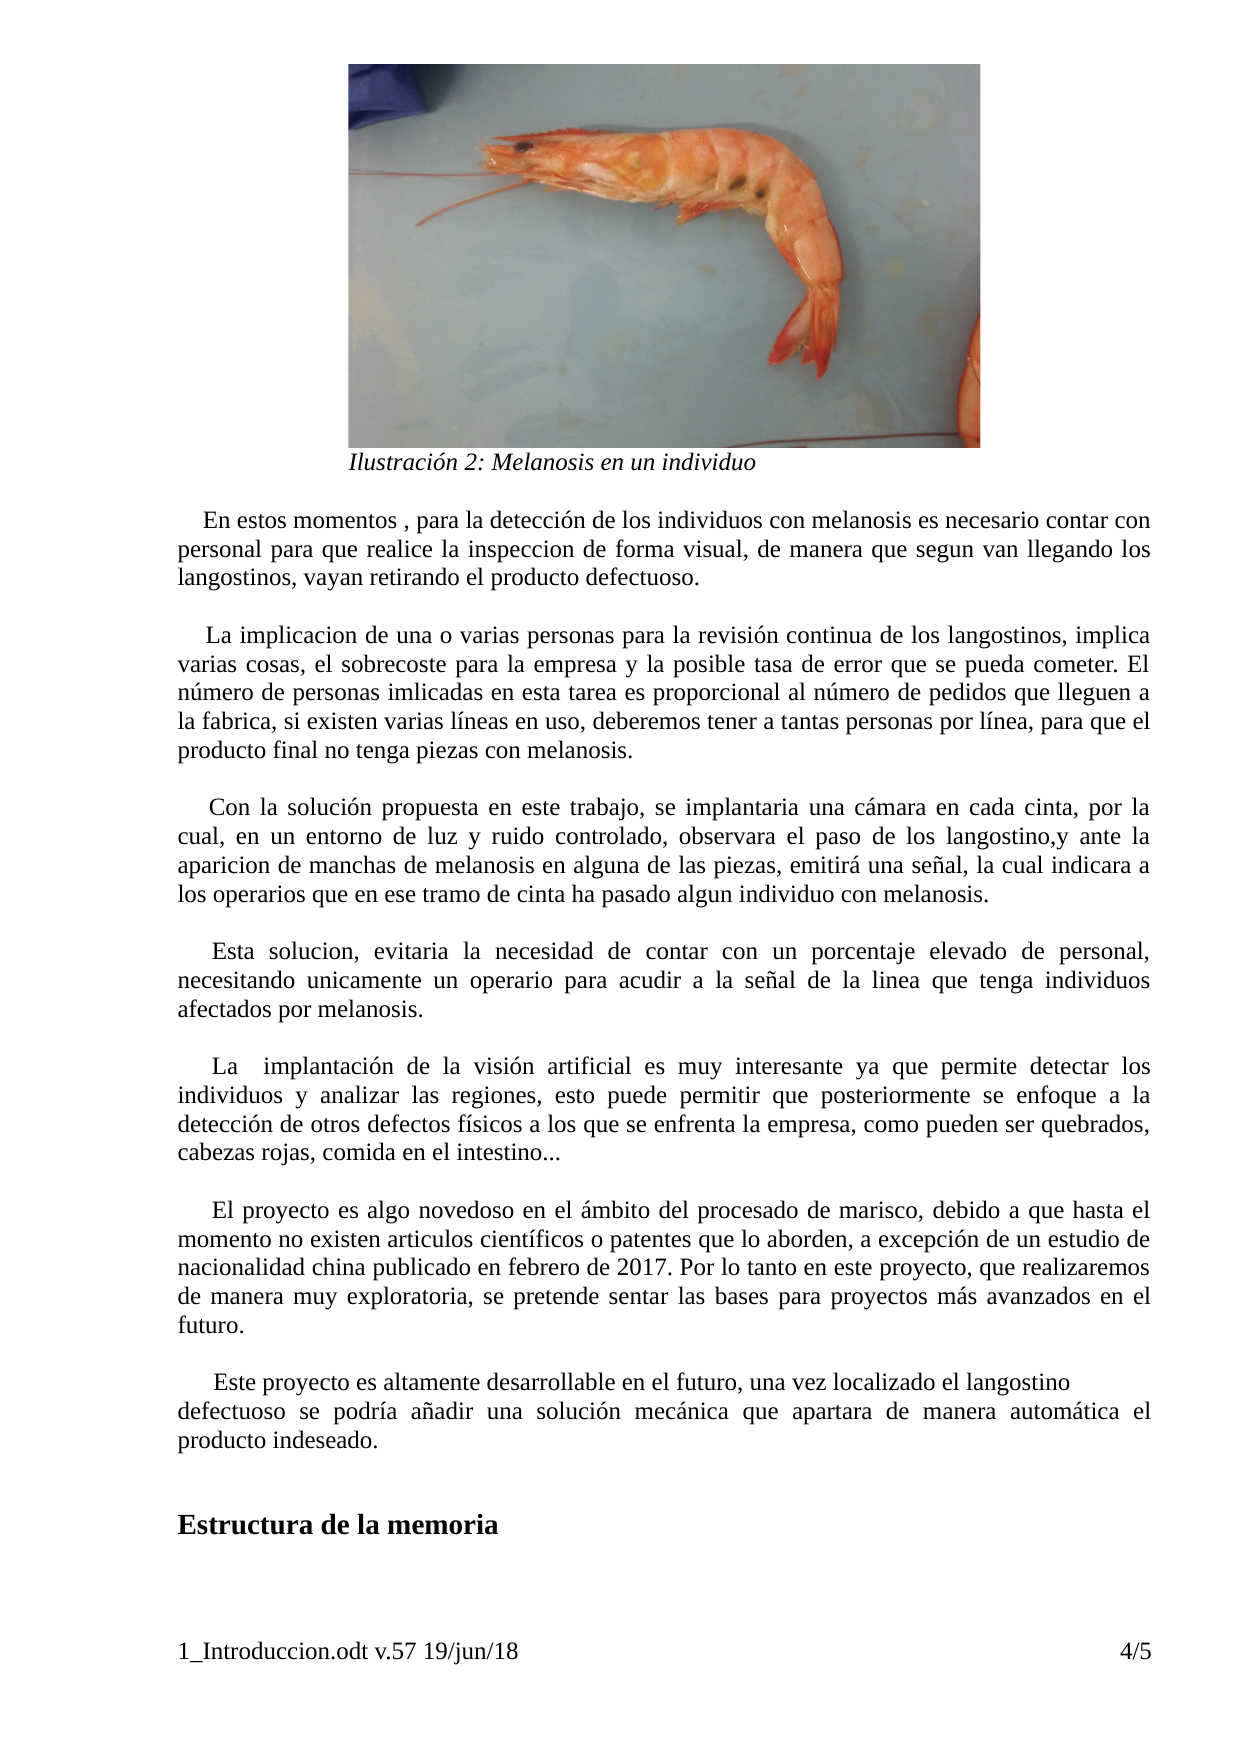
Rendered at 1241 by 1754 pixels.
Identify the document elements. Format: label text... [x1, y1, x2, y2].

text Este proyecto es altamente desarrollable en el futuro, una vez localizado el langostino [177, 1367, 1152, 1396]
text Ilustración 2: Melanosis en un individuo [348, 448, 980, 476]
text Esta solucion, evitaria la necesidad de contar con un porcentaje elevado de personal, necesitando unicamente un operario para acudir a la señal de la linea que tenga individuos afectados por melanosis. [177, 936, 1152, 1022]
text defectuoso se podría añadir una solución mecánica que apartara de manera automática el producto indeseado. [177, 1396, 1152, 1454]
text En estos momentos , para la detección de los individuos con melanosis es necesario contar con personal para que realice la inspeccion de forma visual, de manera que segun van llegando los langostinos, vayan retirando el producto defectuoso. [177, 505, 1152, 591]
picture [348, 64, 981, 448]
text La implicacion de una o varias personas para la revisión continua de los langostinos, implica varias cosas, el sobrecoste para la empresa y la posible tasa de error que se pueda cometer. El número de personas imlicadas en esta tarea es proporcional al número de pedidos que lleguen a la fabrica, si existen varias líneas en uso, deberemos tener a tantas personas por línea, para que el producto final no tenga piezas con melanosis. [177, 620, 1152, 764]
text La implantación de la visión artificial es muy interesante ya que permite detectar los individuos y analizar las regiones, esto puede permitir que posteriormente se enfoque a la detección de otros defectos físicos a los que se enfrenta la empresa, como pueden ser quebrados, cabezas rojas, comida en el intestino... [177, 1051, 1152, 1166]
text Con la solución propuesta en este trabajo, se implantaria una cámara en cada cinta, por la cual, en un entorno de luz y ruido controlado, observara el paso de los langostino,y ante la aparicion de manchas de melanosis en alguna de las piezas, emitirá una señal, la cual indicara a los operarios que en ese tramo de cinta ha pasado algun individuo con melanosis. [177, 792, 1152, 907]
subtitle Estructura de la memoria [177, 1507, 1152, 1541]
text El proyecto es algo novedoso en el ámbito del procesado de marisco, debido a que hasta el momento no existen articulos científicos o patentes que lo aborden, a excepción de un estudio de nacionalidad china publicado en febrero de 2017. Por lo tanto en este proyecto, que realizaremos de manera muy exploratoria, se pretende sentar las bases para proyectos más avanzados en el futuro. [177, 1195, 1152, 1339]
